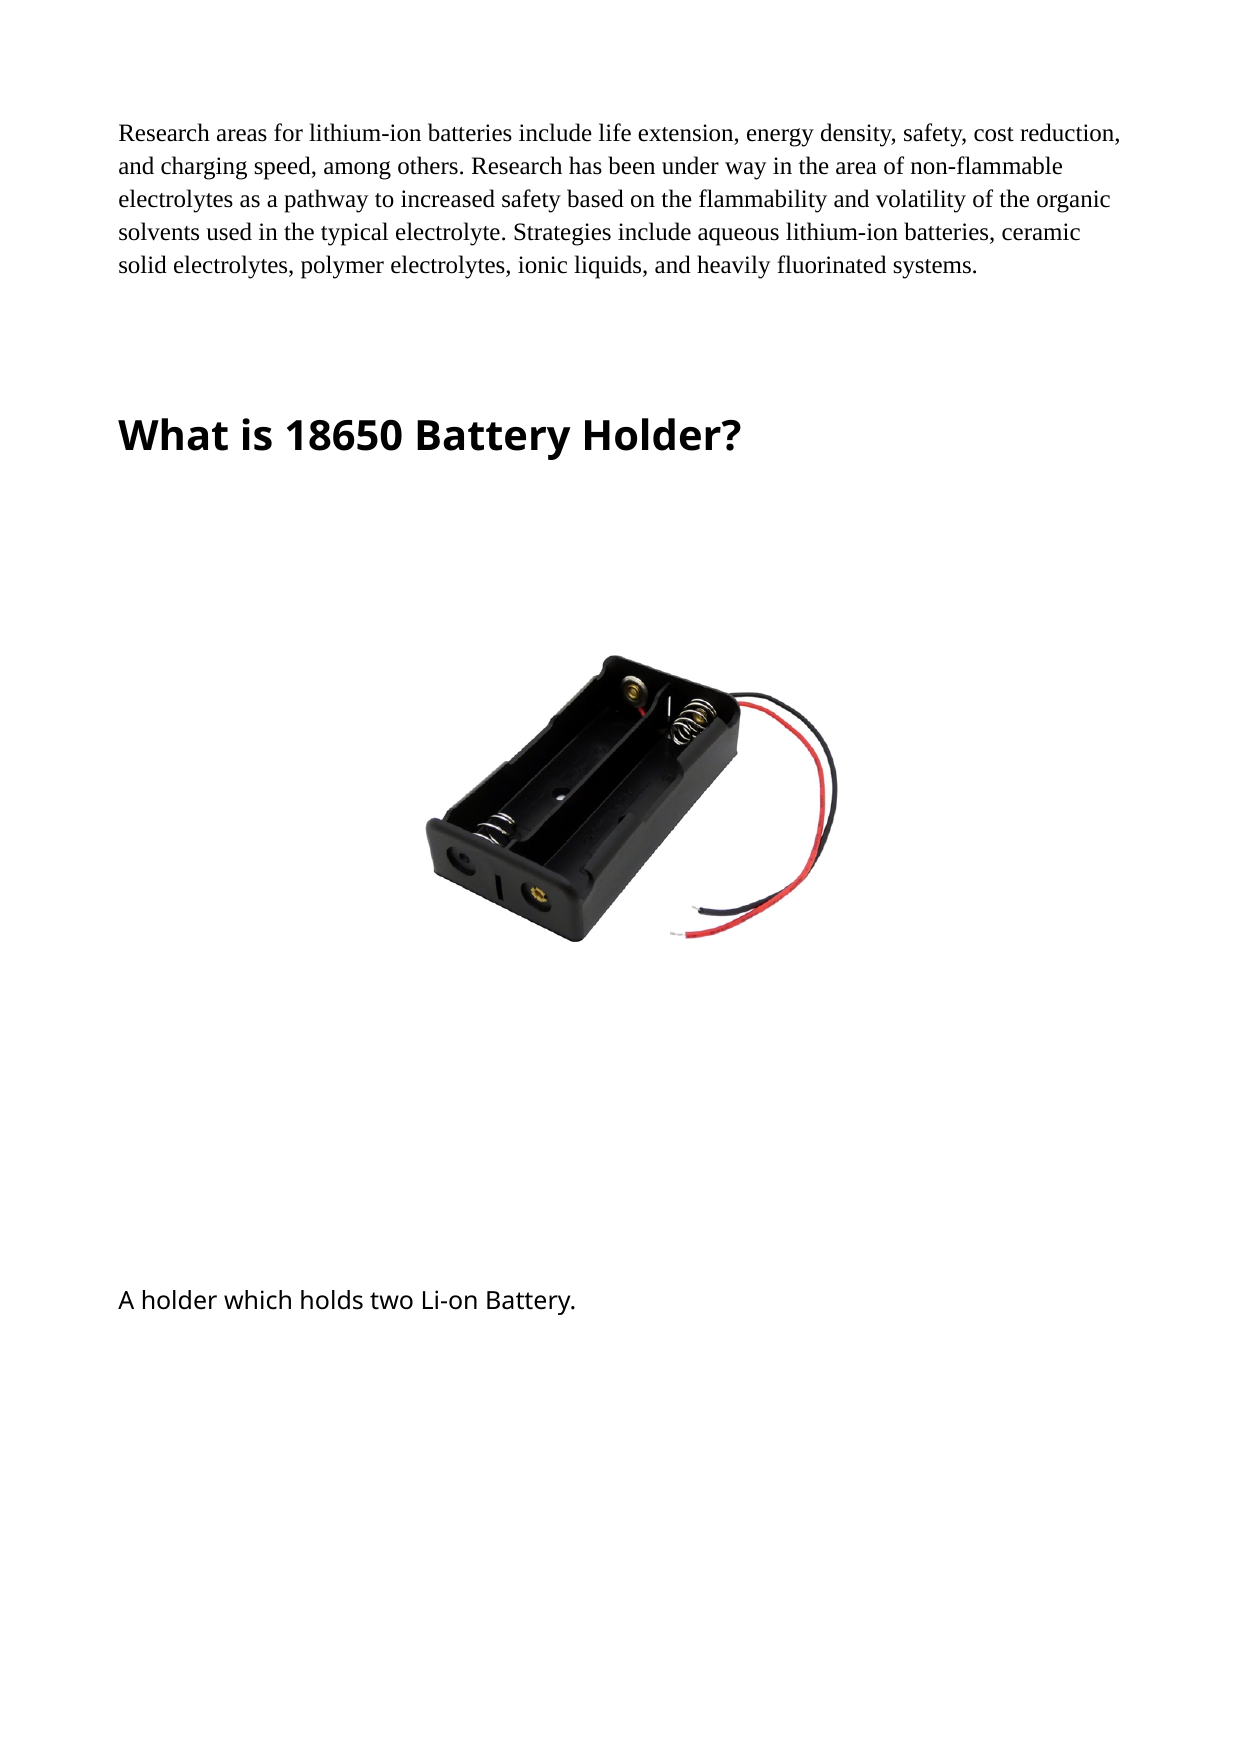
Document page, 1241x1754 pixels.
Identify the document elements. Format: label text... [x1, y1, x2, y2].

text What is 18650 Battery Holder? [118, 405, 1122, 462]
text A holder which holds two Li-on Battery. [118, 1283, 1122, 1317]
text Research areas for lithium-ion batteries include life extension, energy density, safety, cost reduction, and charging speed, among others. Research has been under way in the area of non-flammable electrolytes as a pathway to increased safety based on the flammability and volatility of the organic solvents used in the typical electrolyte. Strategies include aqueous lithium-ion batteries, ceramic solid electrolytes, polymer electrolytes, ionic liquids, and heavily fluorinated systems. [118, 118, 1122, 279]
picture [391, 565, 850, 1024]
